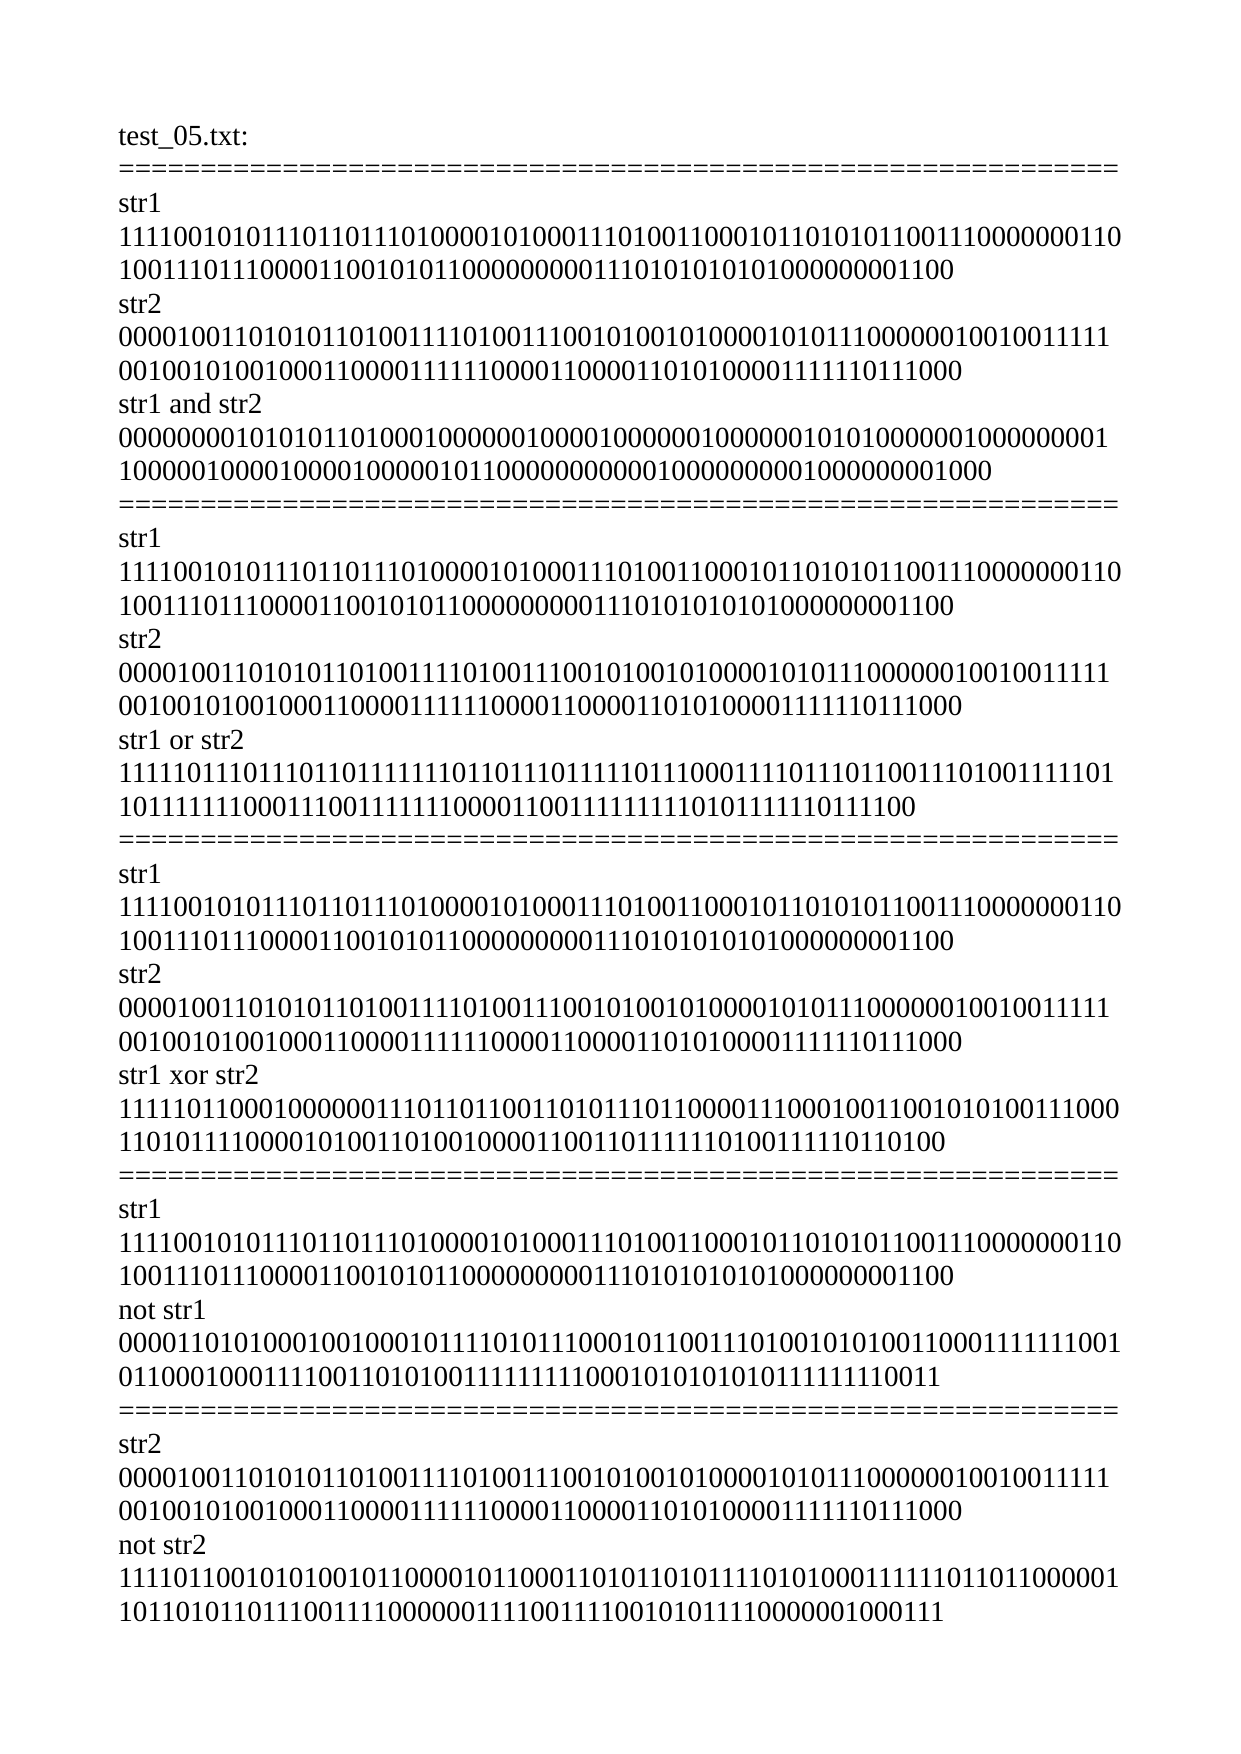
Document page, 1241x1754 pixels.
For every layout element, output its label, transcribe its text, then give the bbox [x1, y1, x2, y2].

text ============================================================= [118, 822, 1122, 856]
text str1 xor str2 11111011000100000011101101100110101110110000111000100110010101001110001101011110000101001101001000011001101111110100111110110100 [118, 1057, 1122, 1158]
text not str2 11110110010101001011000010110001101011010111101010001111110110110000011011010110111001111000000111100111100101011110000001000111 [118, 1527, 1122, 1627]
text str2 00001001101010110100111101001110010100101000010101110000001001001111100100101001000110000111111000011000011010100001111110111000 [118, 1426, 1122, 1527]
text ============================================================= [118, 487, 1122, 521]
text str2 00001001101010110100111101001110010100101000010101110000001001001111100100101001000110000111111000011000011010100001111110111000 [118, 621, 1122, 722]
text not str1 00001101010001001000101111010111000101100111010010101001100011111110010110001000111100110101001111111110001010101010111111110011 [118, 1292, 1122, 1393]
text str1 11110010101110110111010000101000111010011000101101010110011100000001101001110111000011001010110000000001110101010101000000001100 [118, 521, 1122, 621]
text str1 11110010101110110111010000101000111010011000101101010110011100000001101001110111000011001010110000000001110101010101000000001100 [118, 856, 1122, 957]
text ============================================================= [118, 152, 1122, 185]
text str1 or str2 11111011101110110111111101101110111110111000111101110110011101001111101101111111000111001111111000011001111111110101111110111100 [118, 722, 1122, 822]
text ============================================================= [118, 1393, 1122, 1426]
text ============================================================= [118, 1158, 1122, 1191]
text str2 00001001101010110100111101001110010100101000010101110000001001001111100100101001000110000111111000011000011010100001111110111000 [118, 286, 1122, 386]
text str1 and str2 00000000101010110100010000001000010000001000000101010000001000000001100000100001000010000010110000000000010000000001000000001000 [118, 386, 1122, 487]
text test_05.txt: [118, 118, 1122, 152]
text str1 11110010101110110111010000101000111010011000101101010110011100000001101001110111000011001010110000000001110101010101000000001100 [118, 1191, 1122, 1292]
text str2 00001001101010110100111101001110010100101000010101110000001001001111100100101001000110000111111000011000011010100001111110111000 [118, 957, 1122, 1057]
text str1 11110010101110110111010000101000111010011000101101010110011100000001101001110111000011001010110000000001110101010101000000001100 [118, 185, 1122, 286]
